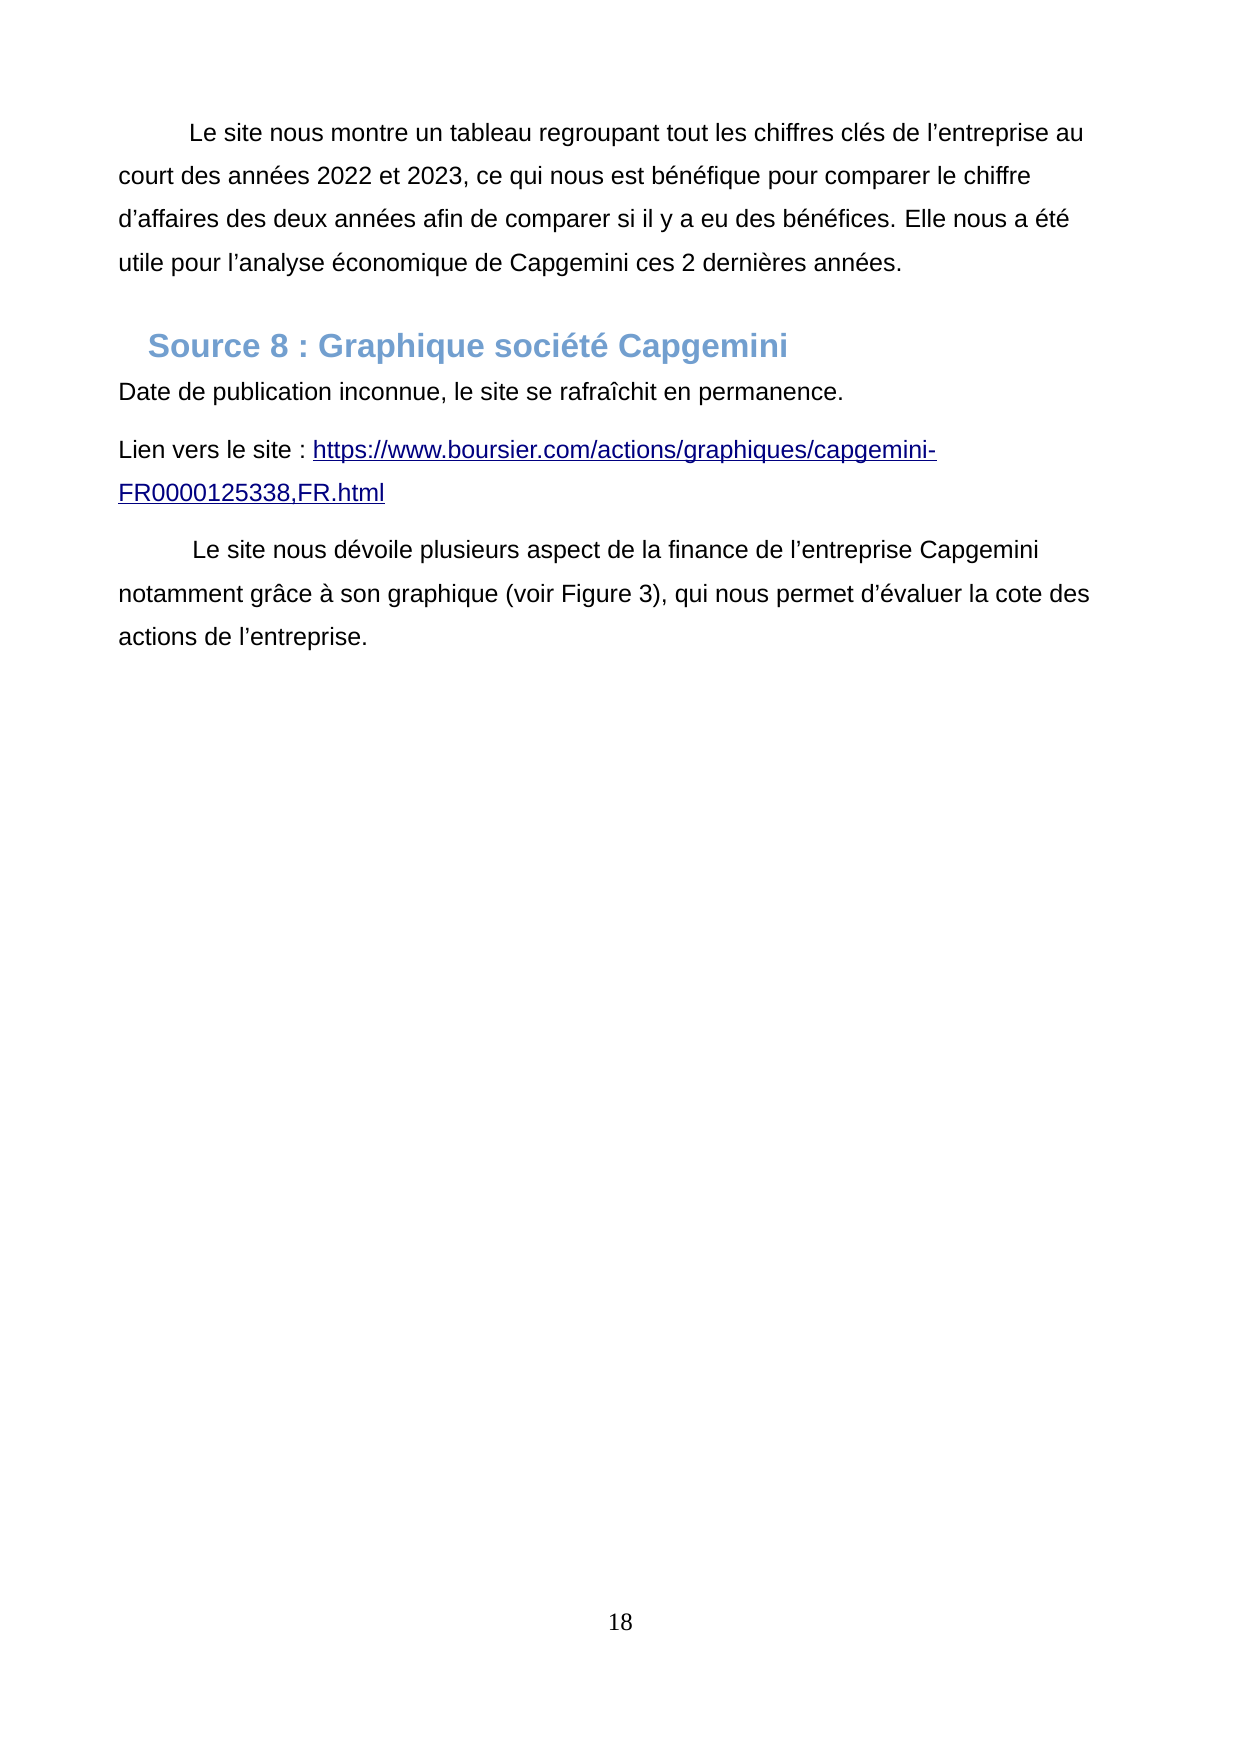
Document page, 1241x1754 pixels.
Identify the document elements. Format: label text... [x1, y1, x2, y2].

text Le site nous dévoile plusieurs aspect de la finance de l’entreprise Capgemini notamment grâce à son graphique (voir Figure 3), qui nous permet d’évaluer la cote des actions de l’entreprise. [118, 536, 1122, 651]
text Date de publication inconnue, le site se rafraîchit en permanence. [118, 377, 1122, 406]
subtitle Source 8 : Graphique société Capgemini [118, 326, 1122, 364]
text Le site nous montre un tableau regroupant tout les chiffres clés de l’entreprise au court des années 2022 et 2023, ce qui nous est bénéfique pour comparer le chiffre d’affaires des deux années afin de comparer si il y a eu des bénéfices. Elle nous a été utile pour l’analyse économique de Capgemini ces 2 dernières années. [118, 118, 1122, 276]
text Lien vers le site : https://www.boursier.com/actions/graphiques/capgemini-FR0000125338,FR.html [118, 435, 1122, 507]
